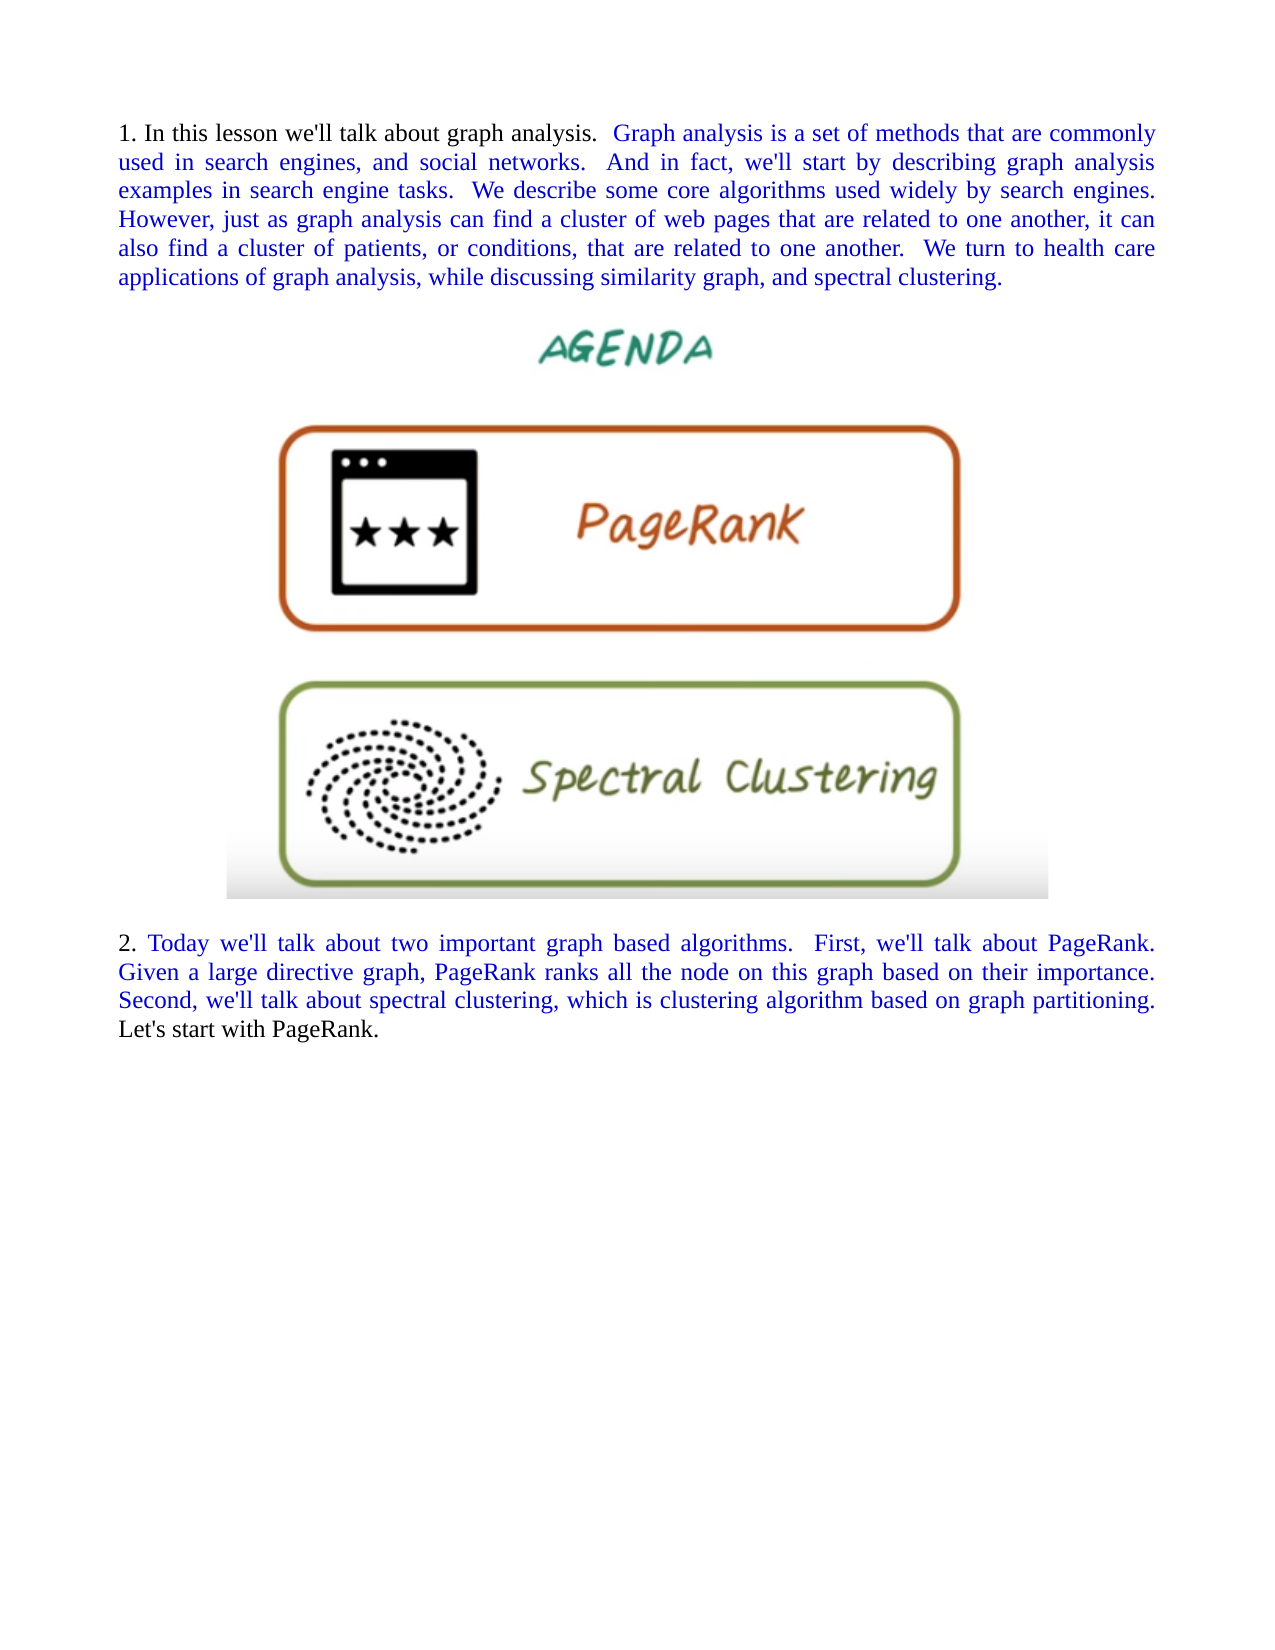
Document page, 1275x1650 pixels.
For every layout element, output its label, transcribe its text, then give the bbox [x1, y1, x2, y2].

text 1. In this lesson we'll talk about graph analysis. Graph analysis is a set of methods that are commonly used in search engines, and social networks. And in fact, we'll start by describing graph analysis examples in search engine tasks. We describe some core algorithms used widely by search engines. However, just as graph analysis can find a cluster of web pages that are related to one another, it can also find a cluster of patients, or conditions, that are related to one another. We turn to health care applications of graph analysis, while discussing similarity graph, and spectral clustering. [118, 118, 1157, 291]
text 2. Today we'll talk about two important graph based algorithms. First, we'll talk about PageRank. Given a large directive graph, PageRank ranks all the node on this graph based on their importance. Second, we'll talk about spectral clustering, which is clustering algorithm based on graph partitioning. Let's start with PageRank. [118, 928, 1157, 1043]
picture [226, 319, 1049, 899]
